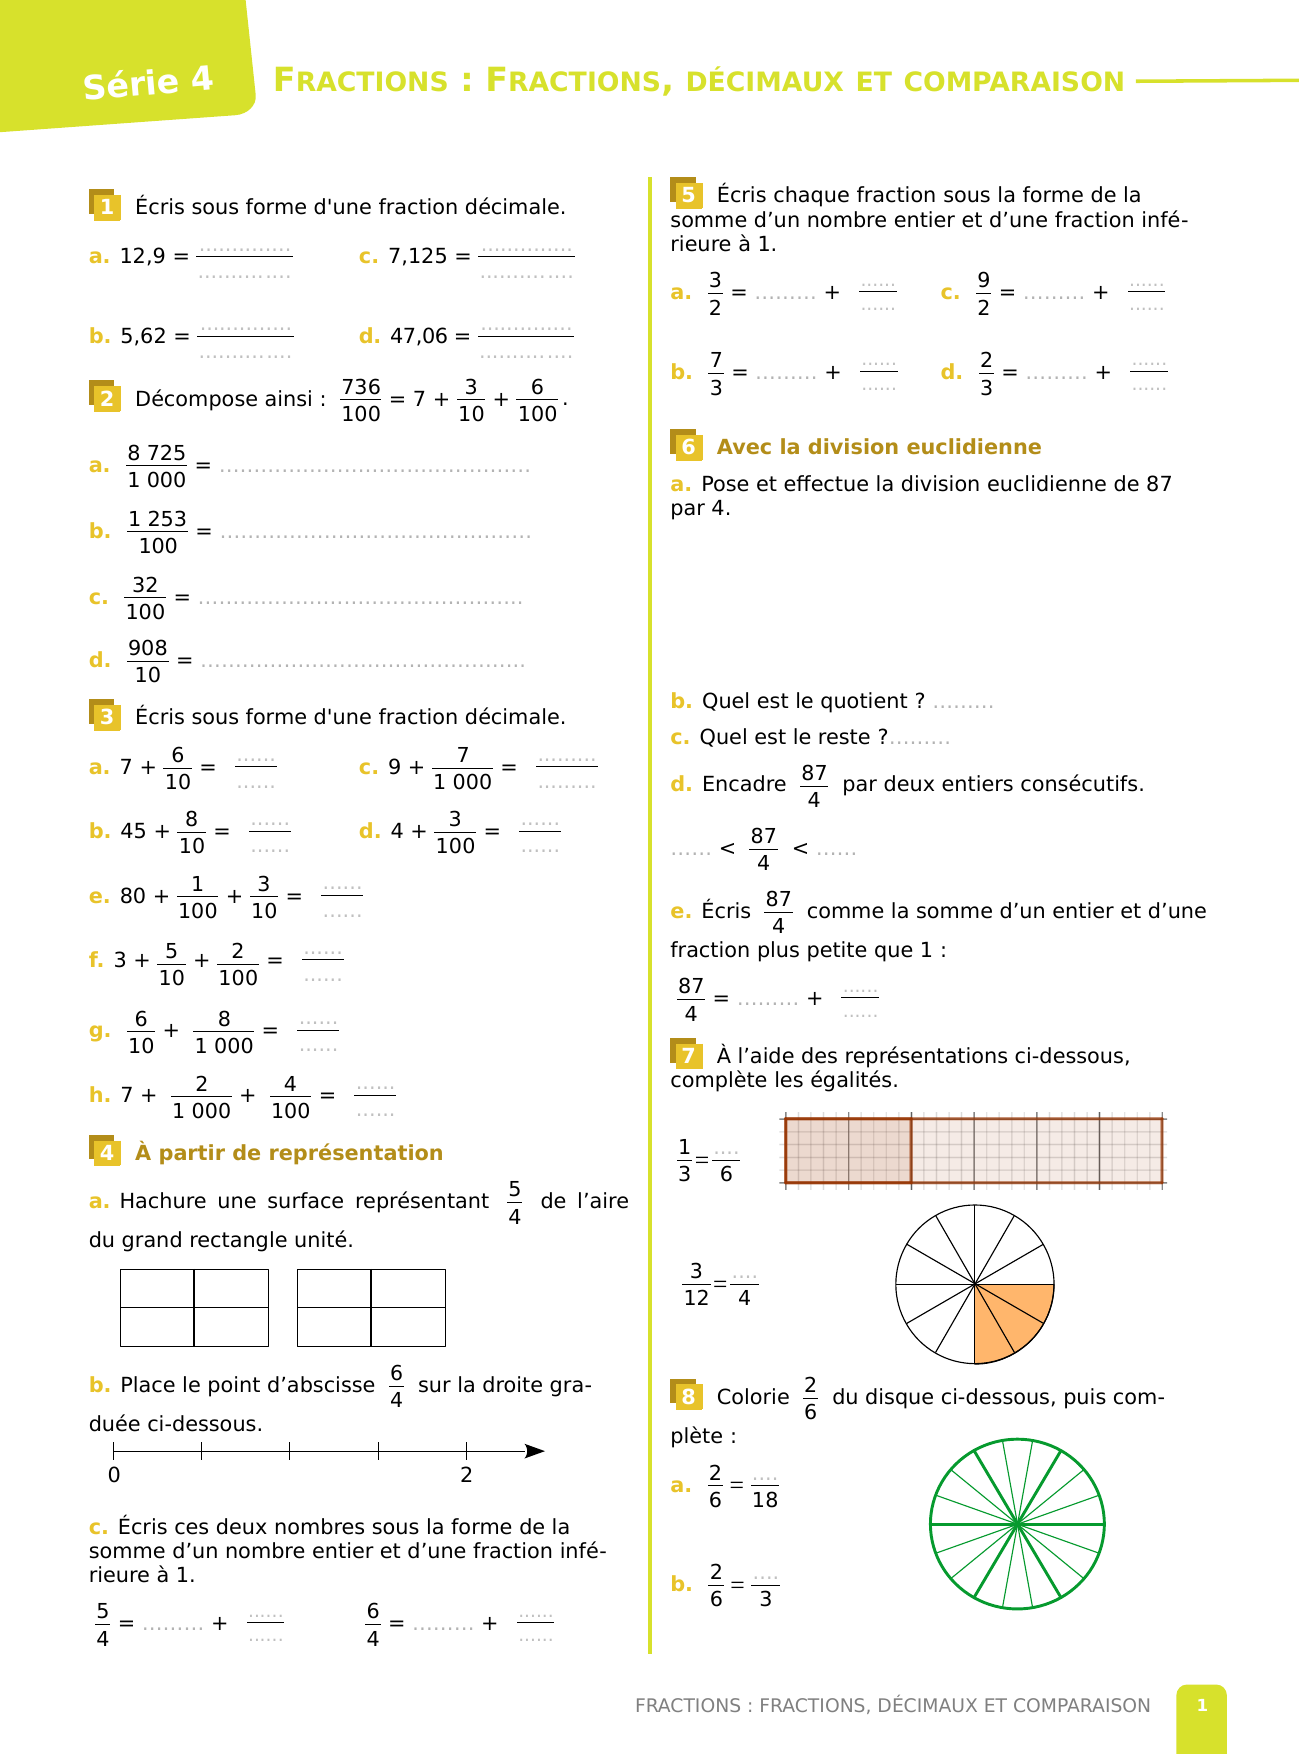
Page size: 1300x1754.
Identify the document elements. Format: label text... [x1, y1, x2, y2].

list + = [88, 1005, 629, 1058]
list = ……………………………………… [88, 507, 629, 561]
text = ……… + [359, 1599, 629, 1651]
list Colorie du disque ci-dessous, puis com­plète : [670, 1373, 1211, 1449]
list = ……… + [940, 268, 1211, 320]
list À l’aide des représentations ci-dessous, complète les égalités. [670, 1038, 1211, 1093]
list 80 ++= [88, 870, 629, 923]
list 45 += [88, 806, 359, 858]
list Quel est le quotient ? ……… [670, 689, 1211, 713]
list Décompose ainsi : = 7 ++ [88, 374, 629, 429]
list 7 + + = [88, 1070, 629, 1123]
list 7,125 = [359, 232, 629, 283]
list Écris chaque fraction sous la forme de la somme d’un nombre entier et d’une fraction infé­rieure à 1. [670, 177, 1211, 257]
text = ……… + [88, 1599, 359, 1651]
list Encadre par deux entiers consécutifs. [670, 761, 1211, 812]
list Place le point d’abscisse sur la droite gra­duée ci-dessous. [88, 1361, 629, 1437]
list 7 += [88, 741, 359, 794]
list 4 += [359, 806, 629, 858]
list Hachure une surface représentant de l’aire du grand rectangle unité. [88, 1177, 629, 1253]
list = ……………………………………….. [88, 573, 629, 624]
text = ……… + [670, 974, 1211, 1026]
list 5,62 = [88, 311, 359, 363]
list = ……… + [670, 268, 940, 320]
list = ……… + [670, 348, 940, 399]
list 12,9 = [88, 232, 359, 283]
list Écris comme la somme d’un entier et d’une fraction plus petite que 1 : [670, 887, 1211, 963]
list = ……… + [940, 348, 1211, 399]
list Quel est le reste ?……… [670, 725, 1211, 749]
list Écris sous forme d'une fraction décimale. [114, 189, 629, 220]
subtitle Avec la division euclidienne [696, 429, 1211, 460]
list 3 ++= [88, 934, 629, 993]
list 9 += [359, 741, 629, 794]
list Pose et effectue la division euclidienne de 87 par 4. [670, 472, 1211, 520]
list Écris sous forme d'une fraction décimale. [114, 699, 629, 730]
list = ……………………………………… [88, 441, 629, 495]
subtitle À partir de représentation [88, 1134, 629, 1165]
text …… < < …… [670, 824, 1211, 875]
list = ……………………………………….. [88, 636, 629, 687]
list Écris ces deux nombres sous la forme de la somme d’un nombre entier et d’une fraction infé­rieure à 1. [88, 1515, 629, 1587]
picture [779, 1112, 1168, 1190]
list 47,06 = [359, 311, 629, 363]
